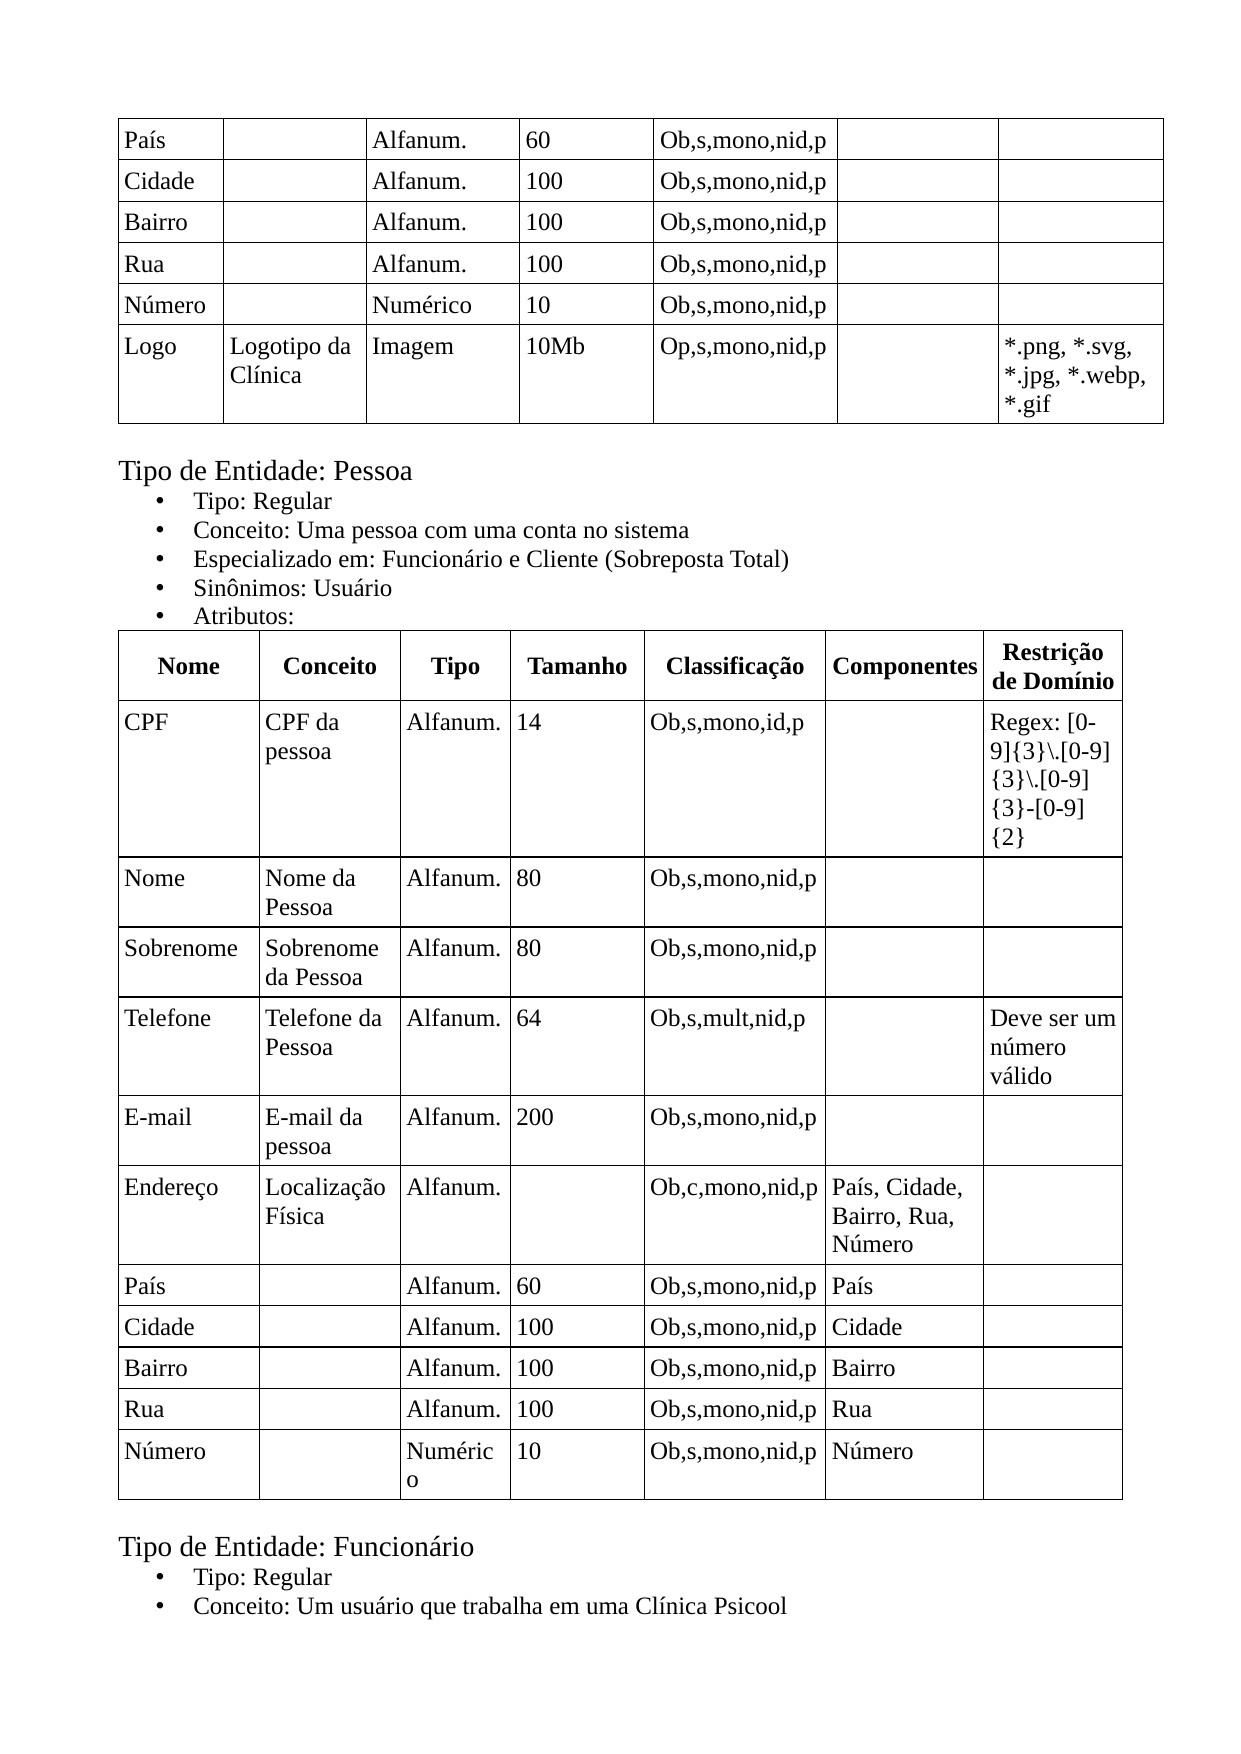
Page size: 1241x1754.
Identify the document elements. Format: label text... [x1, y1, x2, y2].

table_cell Alfanum. [401, 1348, 510, 1388]
table_cell Sobrenome [119, 928, 259, 996]
table_cell Bairro [119, 1348, 259, 1388]
table_cell 10Mb [520, 325, 653, 423]
table_cell Ob,s,mono,id,p [645, 701, 825, 856]
table_cell Ob,s,mono,nid,p [645, 1430, 825, 1499]
table_cell 100 [511, 1348, 644, 1388]
table_cell 10 [520, 284, 653, 324]
table_cell [999, 284, 1163, 324]
table_cell CPF [119, 701, 259, 856]
table_cell Ob,s,mono,nid,p [645, 1265, 825, 1305]
table_cell Ob,s,mono,nid,p [654, 119, 837, 159]
table_cell Alfanum. [367, 243, 519, 283]
table_cell Localização Física [260, 1166, 400, 1264]
table_cell Endereço [119, 1166, 259, 1264]
table_cell Ob,c,mono,nid,p [645, 1166, 825, 1264]
table_cell 80 [511, 928, 644, 996]
table_cell Número [119, 284, 223, 324]
table_cell País [119, 119, 223, 159]
table_cell Alfanum. [401, 858, 510, 926]
table_cell Alfanum. [401, 998, 510, 1095]
table_cell [224, 160, 366, 201]
table_cell [984, 928, 1122, 996]
table_cell Logotipo da Clínica [224, 325, 366, 423]
table_header Nome [119, 631, 259, 700]
table_cell Ob,s,mono,nid,p [654, 202, 837, 242]
table_cell [838, 160, 998, 201]
table_cell [984, 1430, 1122, 1499]
table_cell Número [119, 1430, 259, 1499]
table_cell Alfanum. [367, 202, 519, 242]
table_cell [999, 119, 1163, 159]
table_cell Ob,s,mono,nid,p [645, 1096, 825, 1165]
table_cell País, Cidade, Bairro, Rua, Número [826, 1166, 983, 1264]
table_cell [224, 243, 366, 283]
table_cell Cidade [119, 160, 223, 201]
table_cell Numérico [401, 1430, 510, 1499]
table_cell [826, 1096, 983, 1165]
table_cell [999, 160, 1163, 201]
table_cell [224, 119, 366, 159]
table_cell Bairro [826, 1348, 983, 1388]
table_cell [826, 701, 983, 856]
table_cell [984, 1389, 1122, 1429]
table_cell E-mail da pessoa [260, 1096, 400, 1165]
table_cell Alfanum. [401, 928, 510, 996]
table_header Tamanho [511, 631, 644, 700]
table_cell Op,s,mono,nid,p [654, 325, 837, 423]
table_cell Logo [119, 325, 223, 423]
table_cell [260, 1430, 400, 1499]
table_cell Telefone da Pessoa [260, 998, 400, 1095]
table_cell Alfanum. [401, 1096, 510, 1165]
table_cell 100 [520, 160, 653, 201]
table_cell Ob,s,mono,nid,p [645, 858, 825, 926]
table_header Tipo [401, 631, 510, 700]
table_header Classificação [645, 631, 825, 700]
table_cell 60 [520, 119, 653, 159]
table_cell [260, 1389, 400, 1429]
table_cell 200 [511, 1096, 644, 1165]
table_cell Alfanum. [401, 1389, 510, 1429]
table_header Componentes [826, 631, 983, 700]
table_cell [260, 1306, 400, 1346]
list Conceito: Uma pessoa com uma conta no sistema [156, 515, 1122, 544]
table_cell Alfanum. [401, 1265, 510, 1305]
table_cell 14 [511, 701, 644, 856]
table_cell Regex: [0-9]{3}\.[0-9]{3}\.[0-9]{3}-[0-9]{2} [984, 701, 1122, 856]
list Tipo: Regular [156, 486, 1122, 515]
table_cell 100 [511, 1306, 644, 1346]
list Especializado em: Funcionário e Cliente (Sobreposta Total) [156, 544, 1122, 573]
table_cell [838, 202, 998, 242]
table_cell Bairro [119, 202, 223, 242]
table_cell Rua [119, 243, 223, 283]
list Sinônimos: Usuário [156, 573, 1122, 601]
table_cell 80 [511, 858, 644, 926]
table_cell Ob,s,mono,nid,p [645, 1389, 825, 1429]
table_header Restrição de Domínio [984, 631, 1122, 700]
table_cell Alfanum. [367, 119, 519, 159]
table_cell [260, 1265, 400, 1305]
table_cell [984, 1265, 1122, 1305]
table_cell [838, 243, 998, 283]
table_cell Alfanum. [401, 701, 510, 856]
list Atributos: [156, 601, 1122, 630]
table_cell Imagem [367, 325, 519, 423]
table_cell Número [826, 1430, 983, 1499]
table_header Conceito [260, 631, 400, 700]
table_cell Ob,s,mono,nid,p [654, 243, 837, 283]
table_cell Numérico [367, 284, 519, 324]
text Tipo de Entidade: Funcionário [118, 1529, 1122, 1562]
table_cell [984, 1306, 1122, 1346]
table_cell [984, 1166, 1122, 1264]
table_cell Ob,s,mono,nid,p [654, 284, 837, 324]
table_cell 60 [511, 1265, 644, 1305]
table_cell [838, 325, 998, 423]
table_cell Cidade [826, 1306, 983, 1346]
table_cell Ob,s,mult,nid,p [645, 998, 825, 1095]
table_cell [826, 928, 983, 996]
table_cell Ob,s,mono,nid,p [645, 1348, 825, 1388]
list Tipo: Regular [156, 1562, 1122, 1591]
table_cell 100 [520, 243, 653, 283]
table_cell Alfanum. [401, 1306, 510, 1346]
table_cell CPF da pessoa [260, 701, 400, 856]
table_cell Cidade [119, 1306, 259, 1346]
table_cell Ob,s,mono,nid,p [645, 928, 825, 996]
table_cell Telefone [119, 998, 259, 1095]
table_cell [838, 284, 998, 324]
table_cell [224, 202, 366, 242]
table_cell 10 [511, 1430, 644, 1499]
table_cell Rua [119, 1389, 259, 1429]
table_cell [984, 1096, 1122, 1165]
table_cell [984, 1348, 1122, 1388]
table_cell [999, 243, 1163, 283]
table_cell [826, 858, 983, 926]
table_cell [826, 998, 983, 1095]
table_cell *.png, *.svg, *.jpg, *.webp, *.gif [999, 325, 1163, 423]
table_cell 64 [511, 998, 644, 1095]
table_cell [224, 284, 366, 324]
table_cell [838, 119, 998, 159]
table_cell Rua [826, 1389, 983, 1429]
table_cell [511, 1166, 644, 1264]
table_cell E-mail [119, 1096, 259, 1165]
table_cell Ob,s,mono,nid,p [654, 160, 837, 201]
table_cell Ob,s,mono,nid,p [645, 1306, 825, 1346]
table_cell [260, 1348, 400, 1388]
table_cell País [119, 1265, 259, 1305]
text Tipo de Entidade: Pessoa [118, 453, 1122, 486]
table_cell [999, 202, 1163, 242]
table_cell País [826, 1265, 983, 1305]
table_cell 100 [511, 1389, 644, 1429]
list Conceito: Um usuário que trabalha em uma Clínica Psicool [156, 1591, 1122, 1620]
table_cell [984, 858, 1122, 926]
table_cell Nome da Pessoa [260, 858, 400, 926]
table_cell Alfanum. [367, 160, 519, 201]
table_cell Sobrenome da Pessoa [260, 928, 400, 996]
table_cell Alfanum. [401, 1166, 510, 1264]
table_cell Nome [119, 858, 259, 926]
table_cell 100 [520, 202, 653, 242]
table_cell Deve ser um número válido [984, 998, 1122, 1095]
